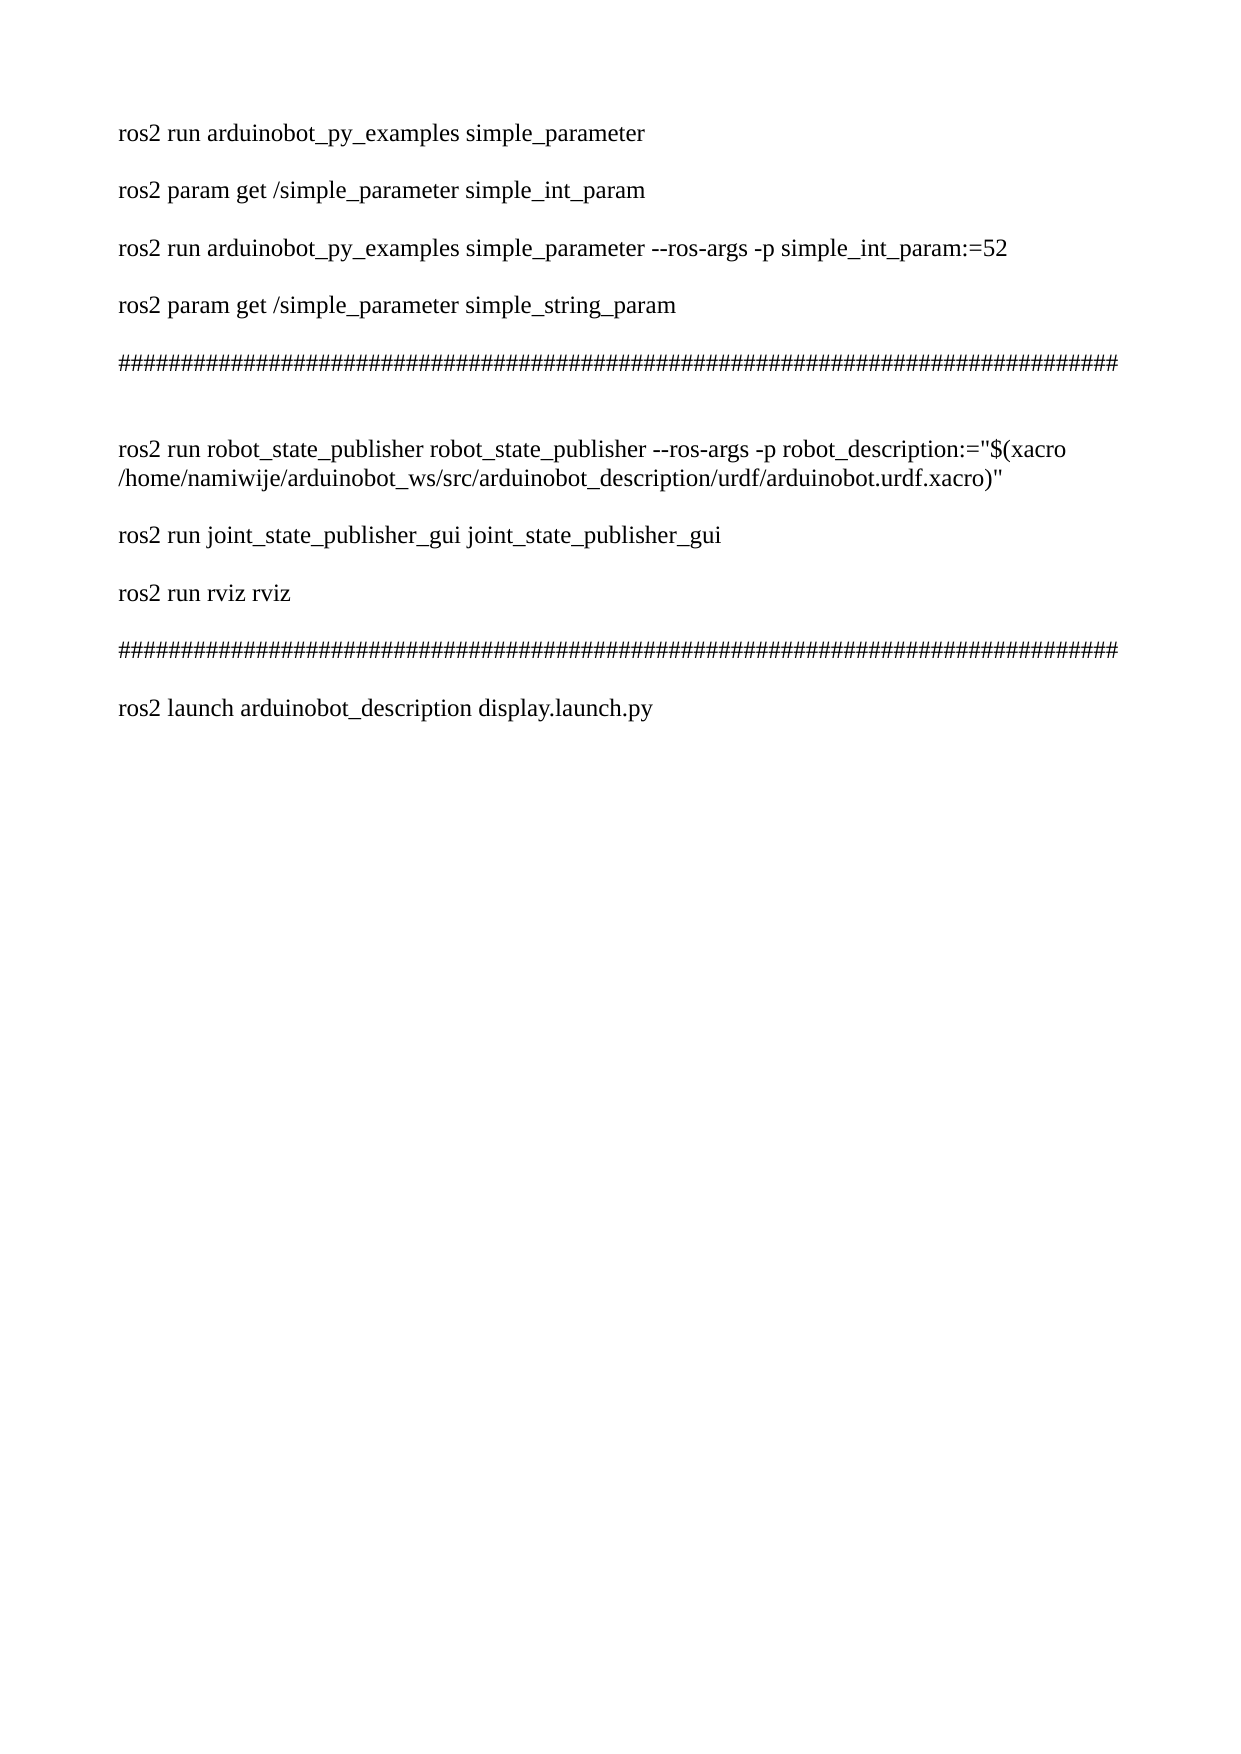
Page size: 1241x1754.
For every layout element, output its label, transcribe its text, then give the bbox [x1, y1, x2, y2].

text ros2 run rviz rviz [118, 578, 1122, 607]
text ros2 run robot_state_publisher robot_state_publisher --ros-args -p robot_description:="$(xacro /home/namiwije/arduinobot_ws/src/arduinobot_description/urdf/arduinobot.urdf.xacro)" [118, 434, 1122, 492]
text ros2 run joint_state_publisher_gui joint_state_publisher_gui [118, 521, 1122, 549]
text ros2 param get /simple_parameter simple_string_param [118, 291, 1122, 319]
text ros2 run arduinobot_py_examples simple_parameter --ros-args -p simple_int_param:=52 [118, 233, 1122, 262]
text ros2 launch arduinobot_description display.launch.py [118, 693, 1122, 722]
text ros2 run arduinobot_py_examples simple_parameter [118, 118, 1122, 147]
text ################################################################################ [118, 348, 1122, 377]
text ################################################################################ [118, 636, 1122, 664]
text ros2 param get /simple_parameter simple_int_param [118, 176, 1122, 204]
